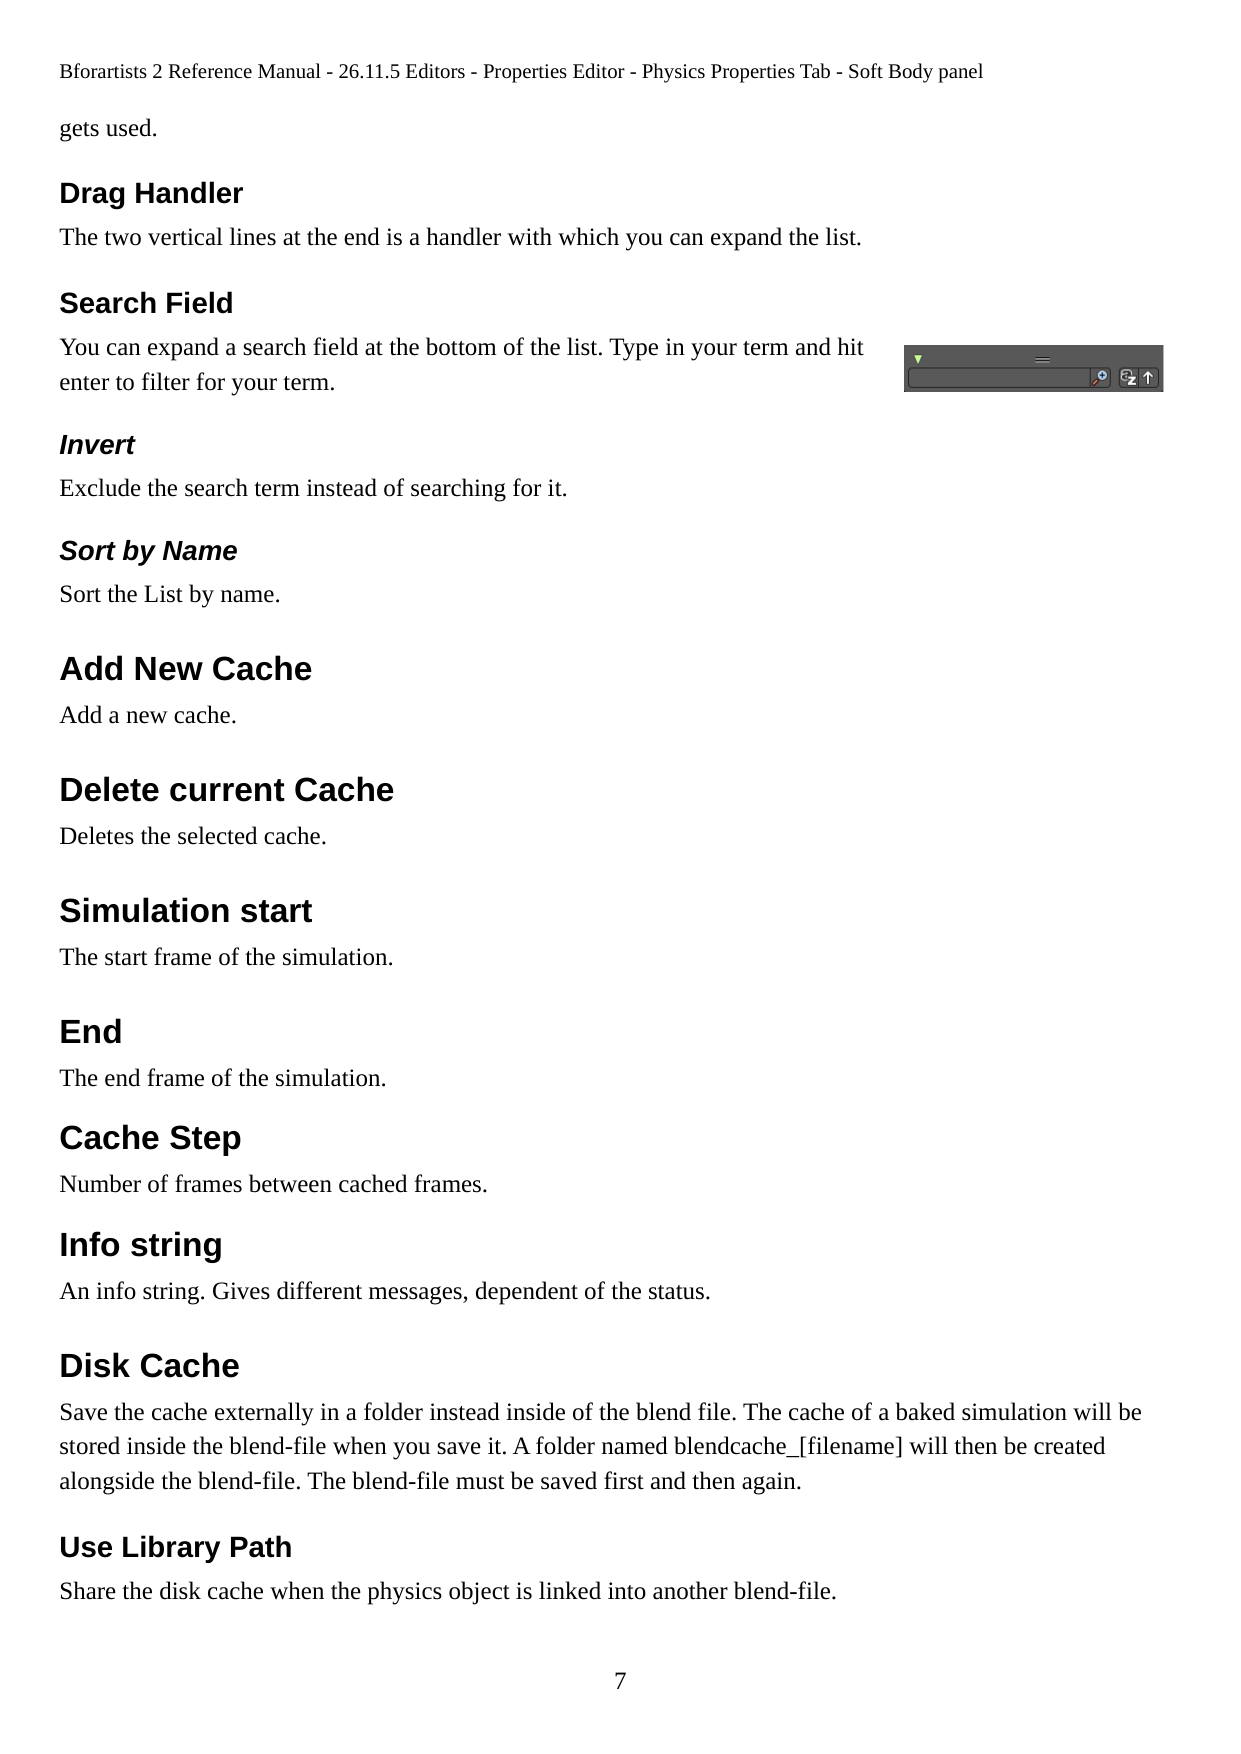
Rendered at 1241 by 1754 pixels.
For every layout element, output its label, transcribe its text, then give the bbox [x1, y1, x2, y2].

text Add a new cache. [59, 700, 1181, 728]
subtitle Use Library Path [59, 1529, 1181, 1563]
text The two vertical lines at the end is a handler with which you can expand the list. [59, 222, 1181, 251]
subtitle Drag Handler [59, 176, 1181, 210]
subtitle Invert [59, 428, 1181, 460]
text Save the cache externally in a folder instead inside of the blend file. The cache of a baked simulation will be stored inside the blend-file when you save it. A folder named blendcache_[filename] will then be created alongside the blend-file. The blend-file must be saved first and then again. [59, 1397, 1181, 1494]
subtitle Info string [59, 1225, 1181, 1263]
subtitle Delete current Cache [59, 770, 1181, 808]
subtitle End [59, 1012, 1181, 1050]
text An info string. Gives different messages, dependent of the status. [59, 1276, 1181, 1304]
subtitle Search Field [59, 286, 1181, 320]
text The start frame of the simulation. [59, 942, 1181, 971]
text Exclude the search term instead of searching for it. [59, 473, 1181, 502]
text Deletes the selected cache. [59, 821, 1181, 849]
subtitle Simulation start [59, 891, 1181, 929]
text Share the disk cache when the physics object is linked into another blend-file. [59, 1576, 1181, 1604]
picture [904, 345, 1164, 392]
subtitle Cache Step [59, 1118, 1181, 1157]
text The end frame of the simulation. [59, 1063, 1181, 1092]
text You can expand a search field at the bottom of the list. Type in your term and hit enter to filter for your term. [59, 332, 1181, 396]
text gets used. [59, 113, 1181, 141]
subtitle Disk Cache [59, 1346, 1181, 1384]
subtitle Add New Cache [59, 649, 1181, 687]
text Number of frames between cached frames. [59, 1169, 1181, 1198]
text Sort the List by name. [59, 579, 1181, 607]
subtitle Sort by Name [59, 534, 1181, 566]
